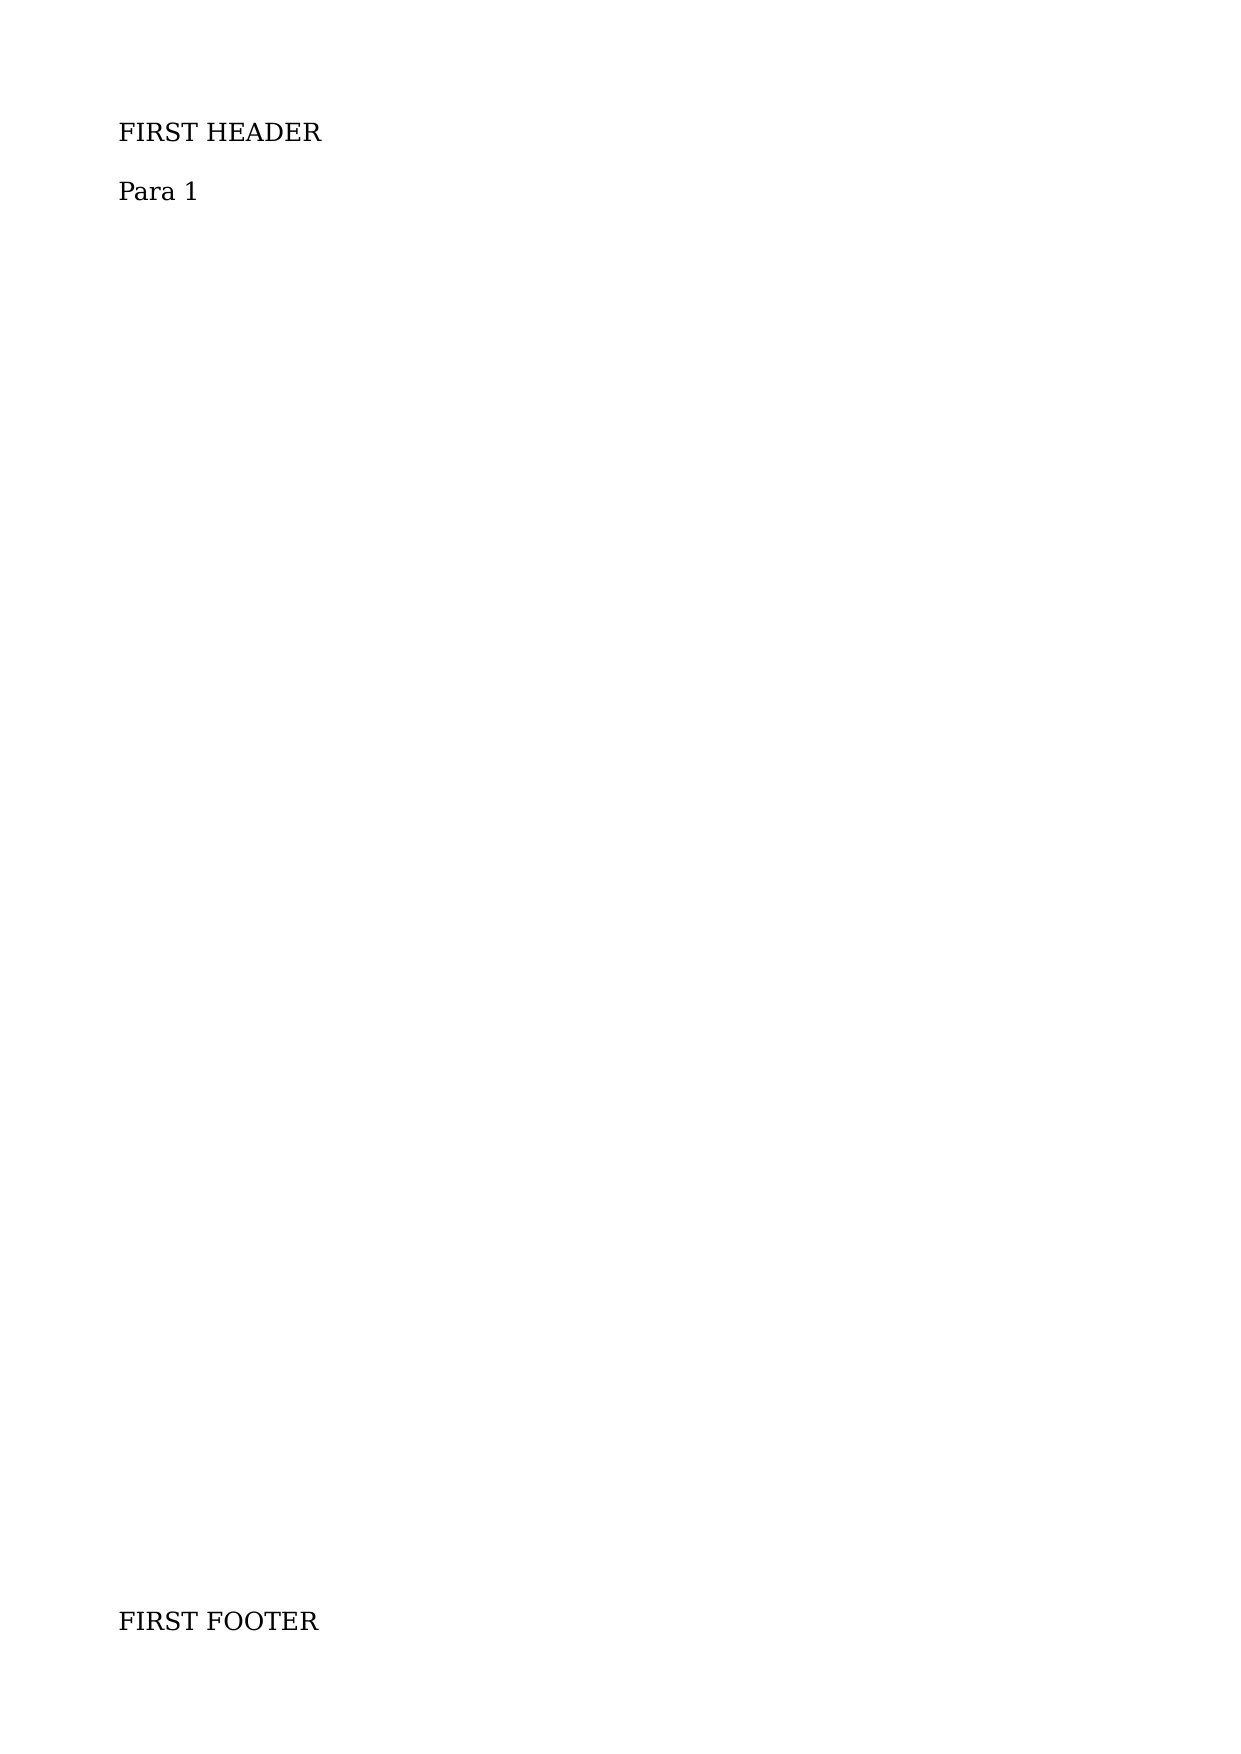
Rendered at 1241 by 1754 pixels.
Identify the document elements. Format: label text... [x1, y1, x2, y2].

text Para 1 [118, 177, 1122, 206]
